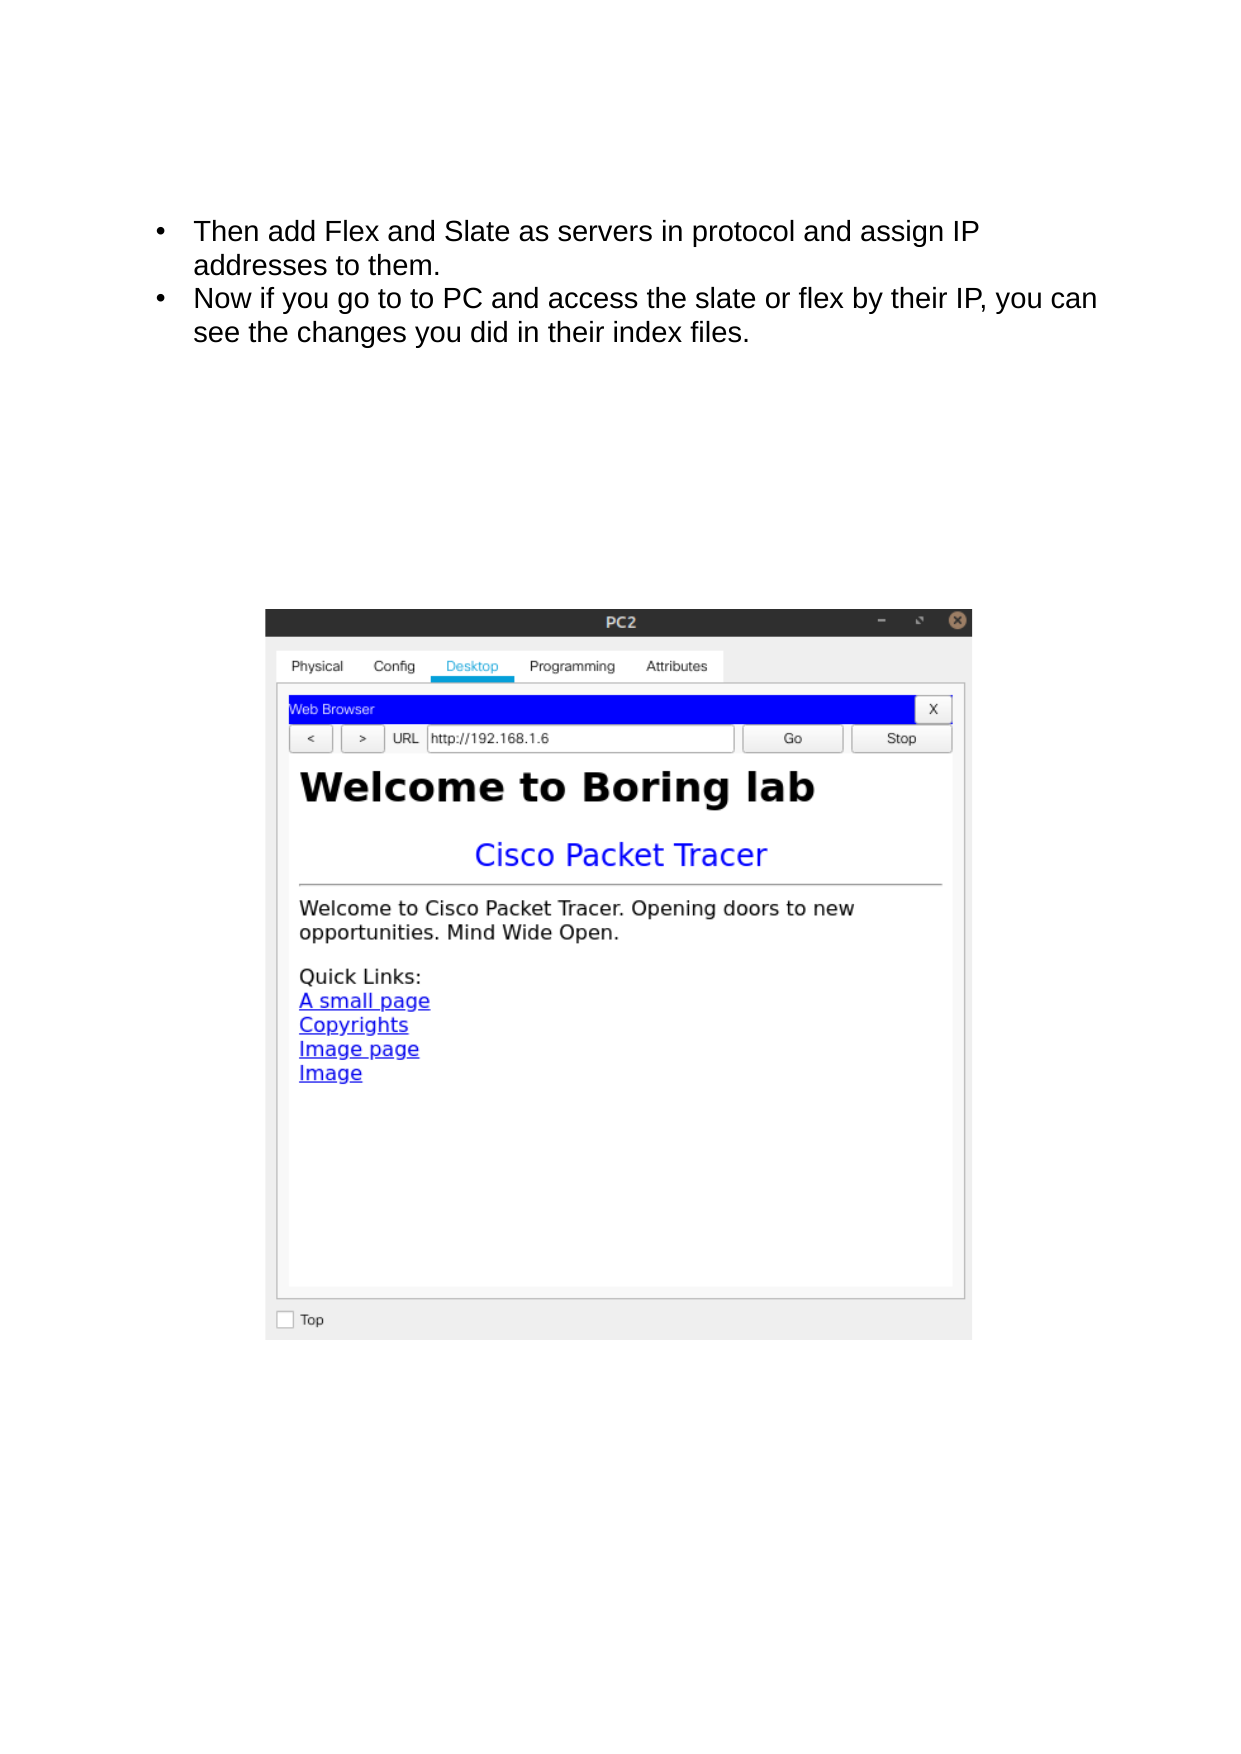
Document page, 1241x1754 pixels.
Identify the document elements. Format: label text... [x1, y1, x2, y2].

picture [265, 609, 973, 1340]
list Now if you go to to PC and access the slate or flex by their IP, you can see the changes you did in their index files. [156, 281, 1122, 348]
list Then add Flex and Slate as servers in protocol and assign IP addresses to them. [156, 214, 1122, 281]
